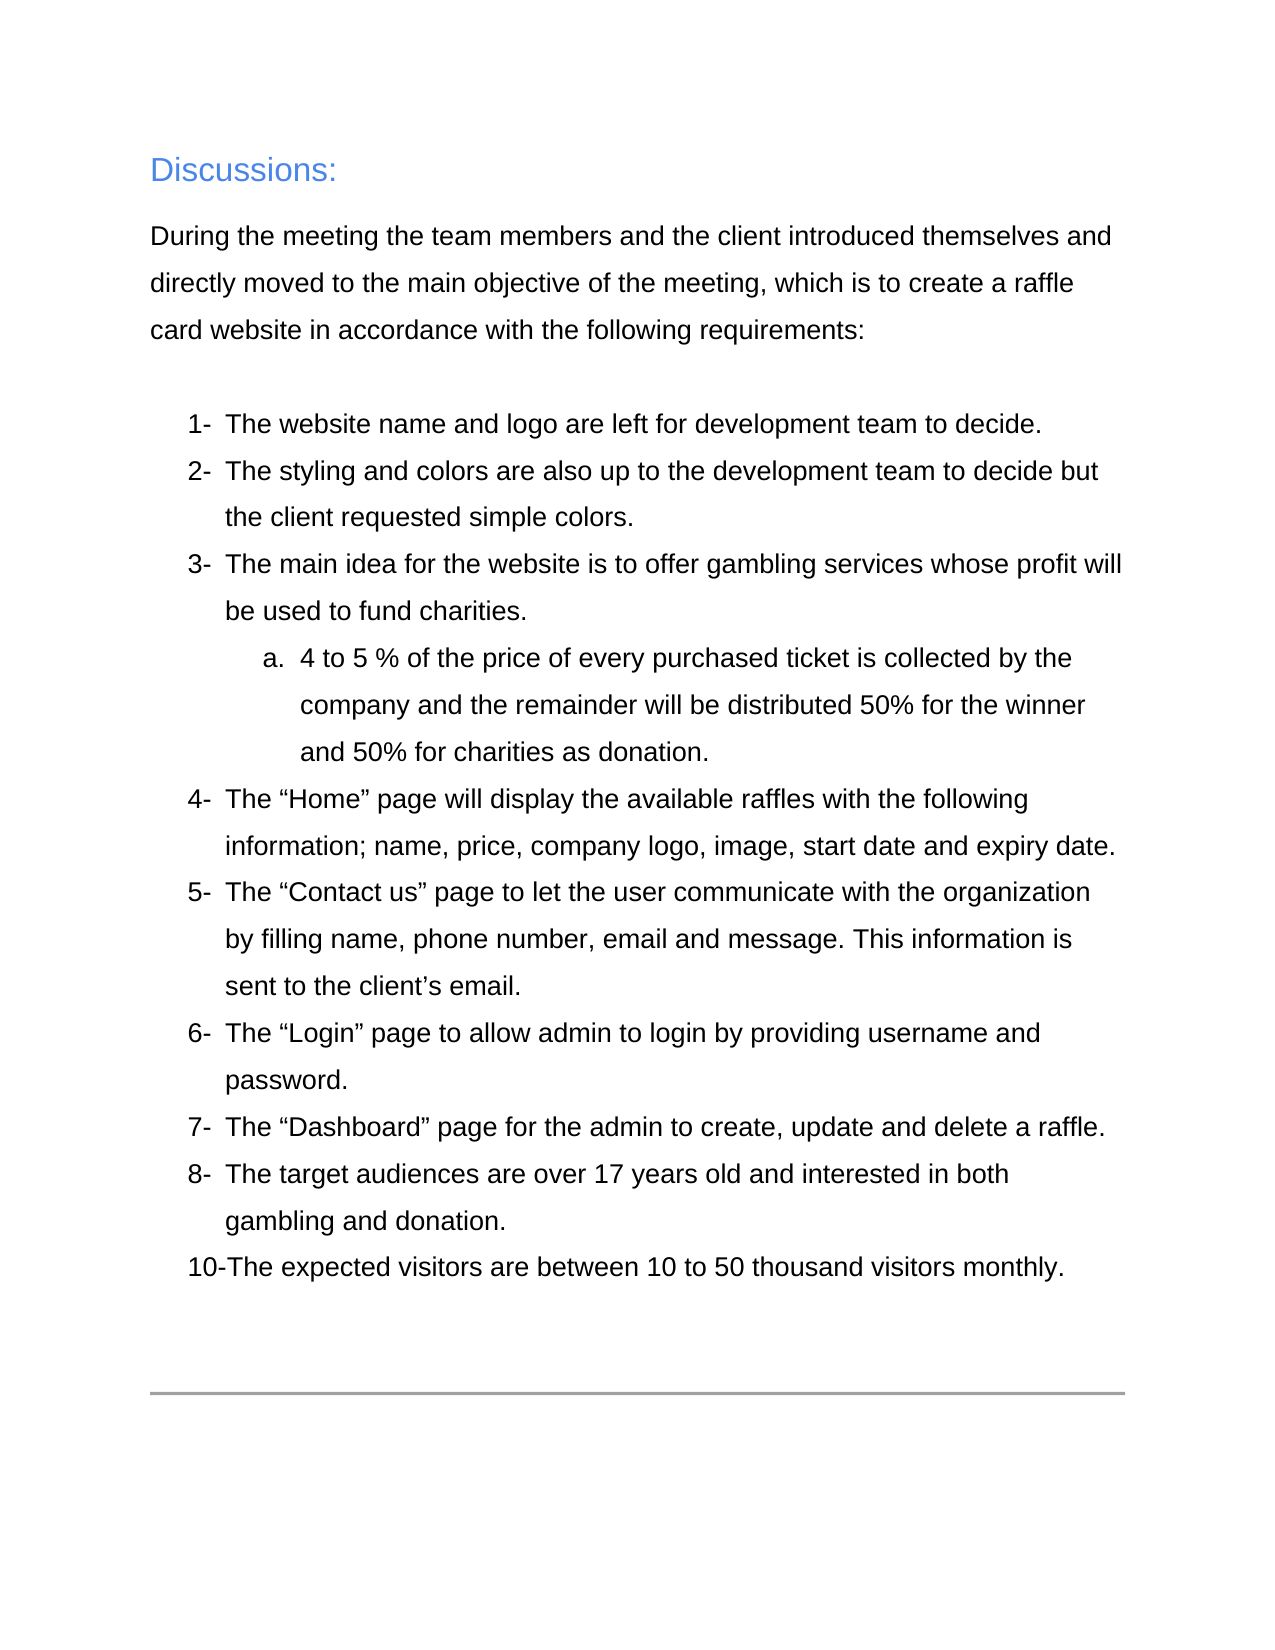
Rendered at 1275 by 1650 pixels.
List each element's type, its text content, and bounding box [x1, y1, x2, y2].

list The “Login” page to allow admin to login by providing username and password. [187, 1017, 1125, 1095]
list The target audiences are over 17 years old and interested in both gambling and donation. [187, 1158, 1125, 1236]
list 4 to 5 % of the price of every purchased ticket is collected by the company and the remainder will be distributed 50% for the winner and 50% for charities as donation. [262, 642, 1125, 767]
text During the meeting the team members and the client introduced themselves and directly moved to the main objective of the meeting, which is to create a raffle card website in accordance with the following requirements: [150, 220, 1125, 345]
list The “Home” page will display the available raffles with the following information; name, price, company logo, image, start date and expiry date. [187, 783, 1125, 861]
list The main idea for the website is to offer gambling services whose profit will be used to fund charities. [187, 548, 1125, 626]
text 10-The expected visitors are between 10 to 50 thousand visitors monthly. [187, 1251, 1125, 1283]
list The website name and logo are left for development team to decide. [187, 408, 1125, 439]
subtitle Discussions: [150, 150, 1125, 188]
list The styling and colors are also up to the development team to decide but the client requested simple colors. [187, 454, 1125, 533]
list The “Contact us” page to let the user communicate with the organization by filling name, phone number, email and message. This information is sent to the client’s email. [187, 876, 1125, 1001]
list The “Dashboard” page for the admin to create, update and delete a raffle. [187, 1111, 1125, 1142]
